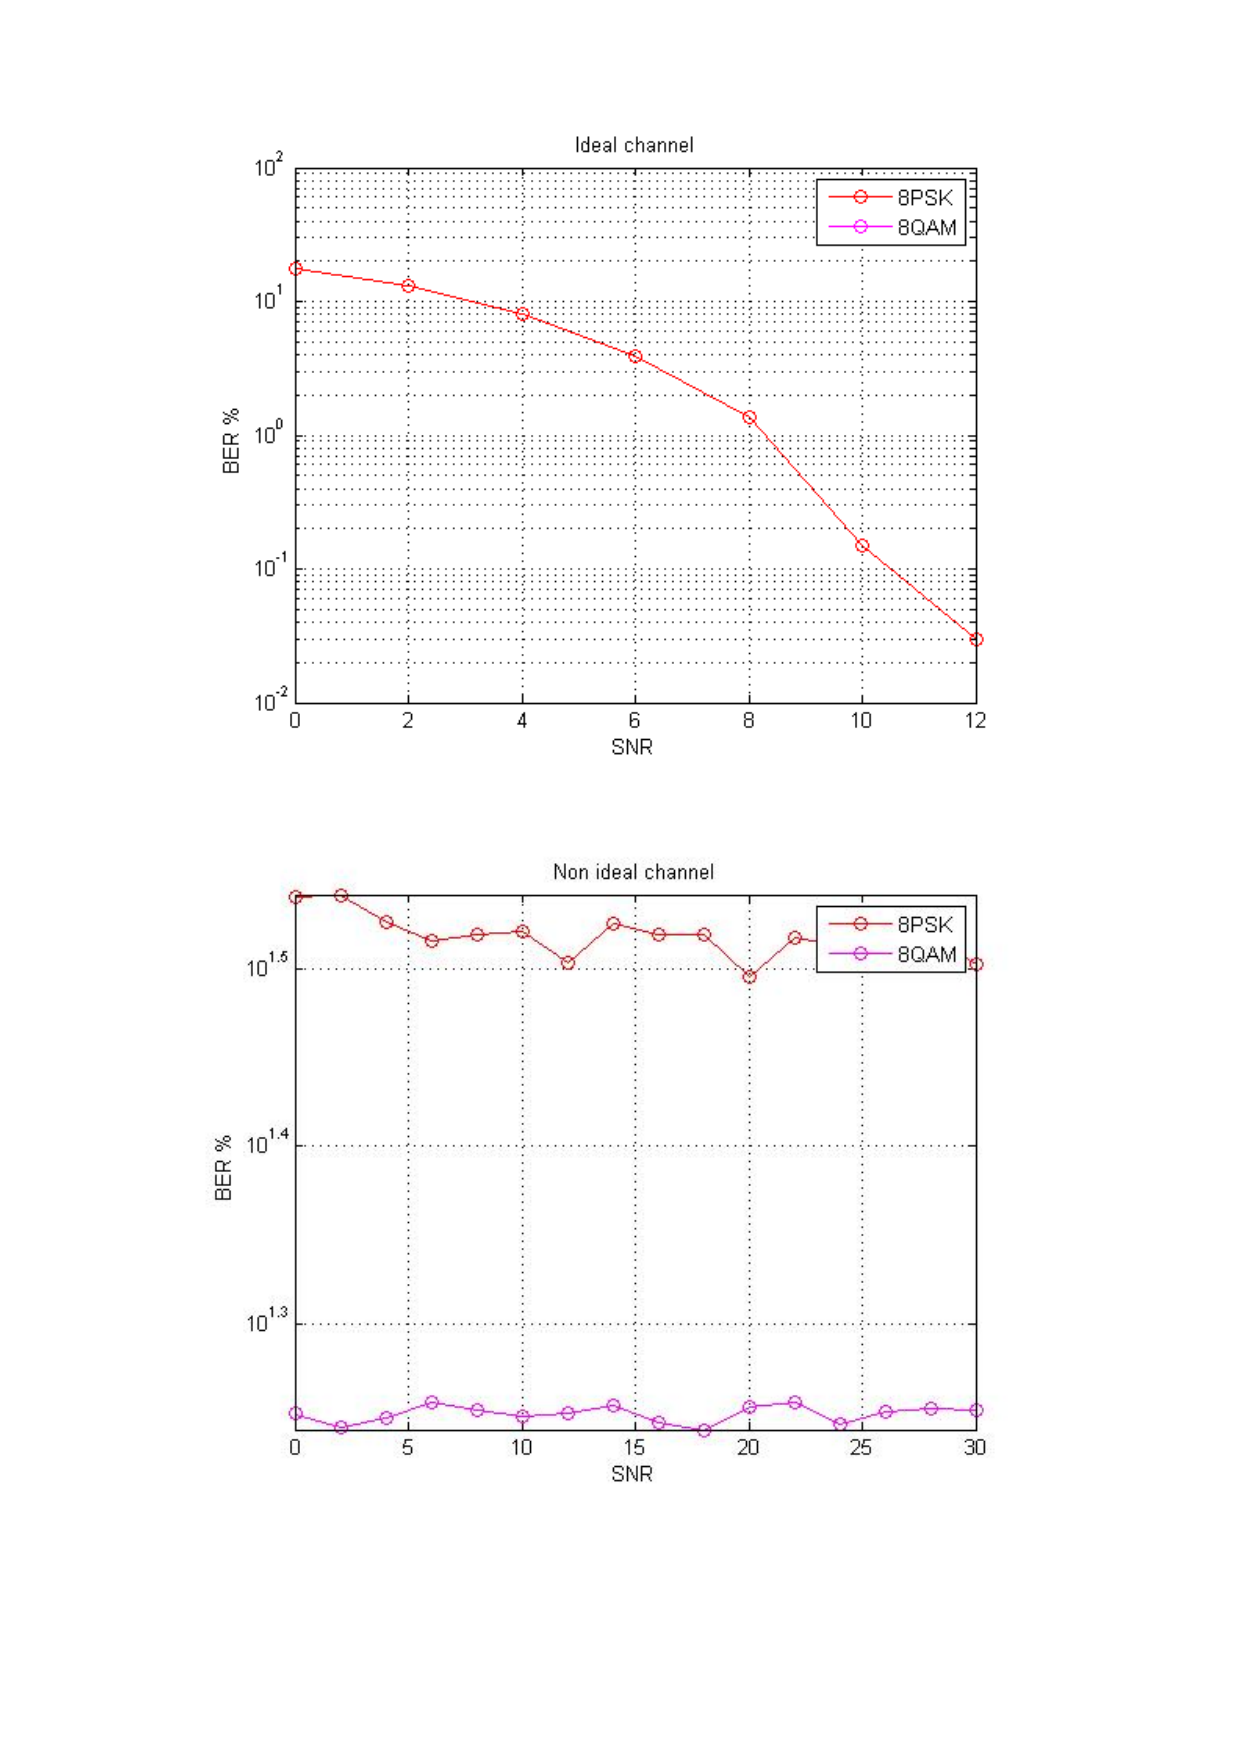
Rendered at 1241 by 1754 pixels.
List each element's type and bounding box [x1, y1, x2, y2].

picture [181, 845, 1059, 1502]
picture [181, 118, 1059, 775]
